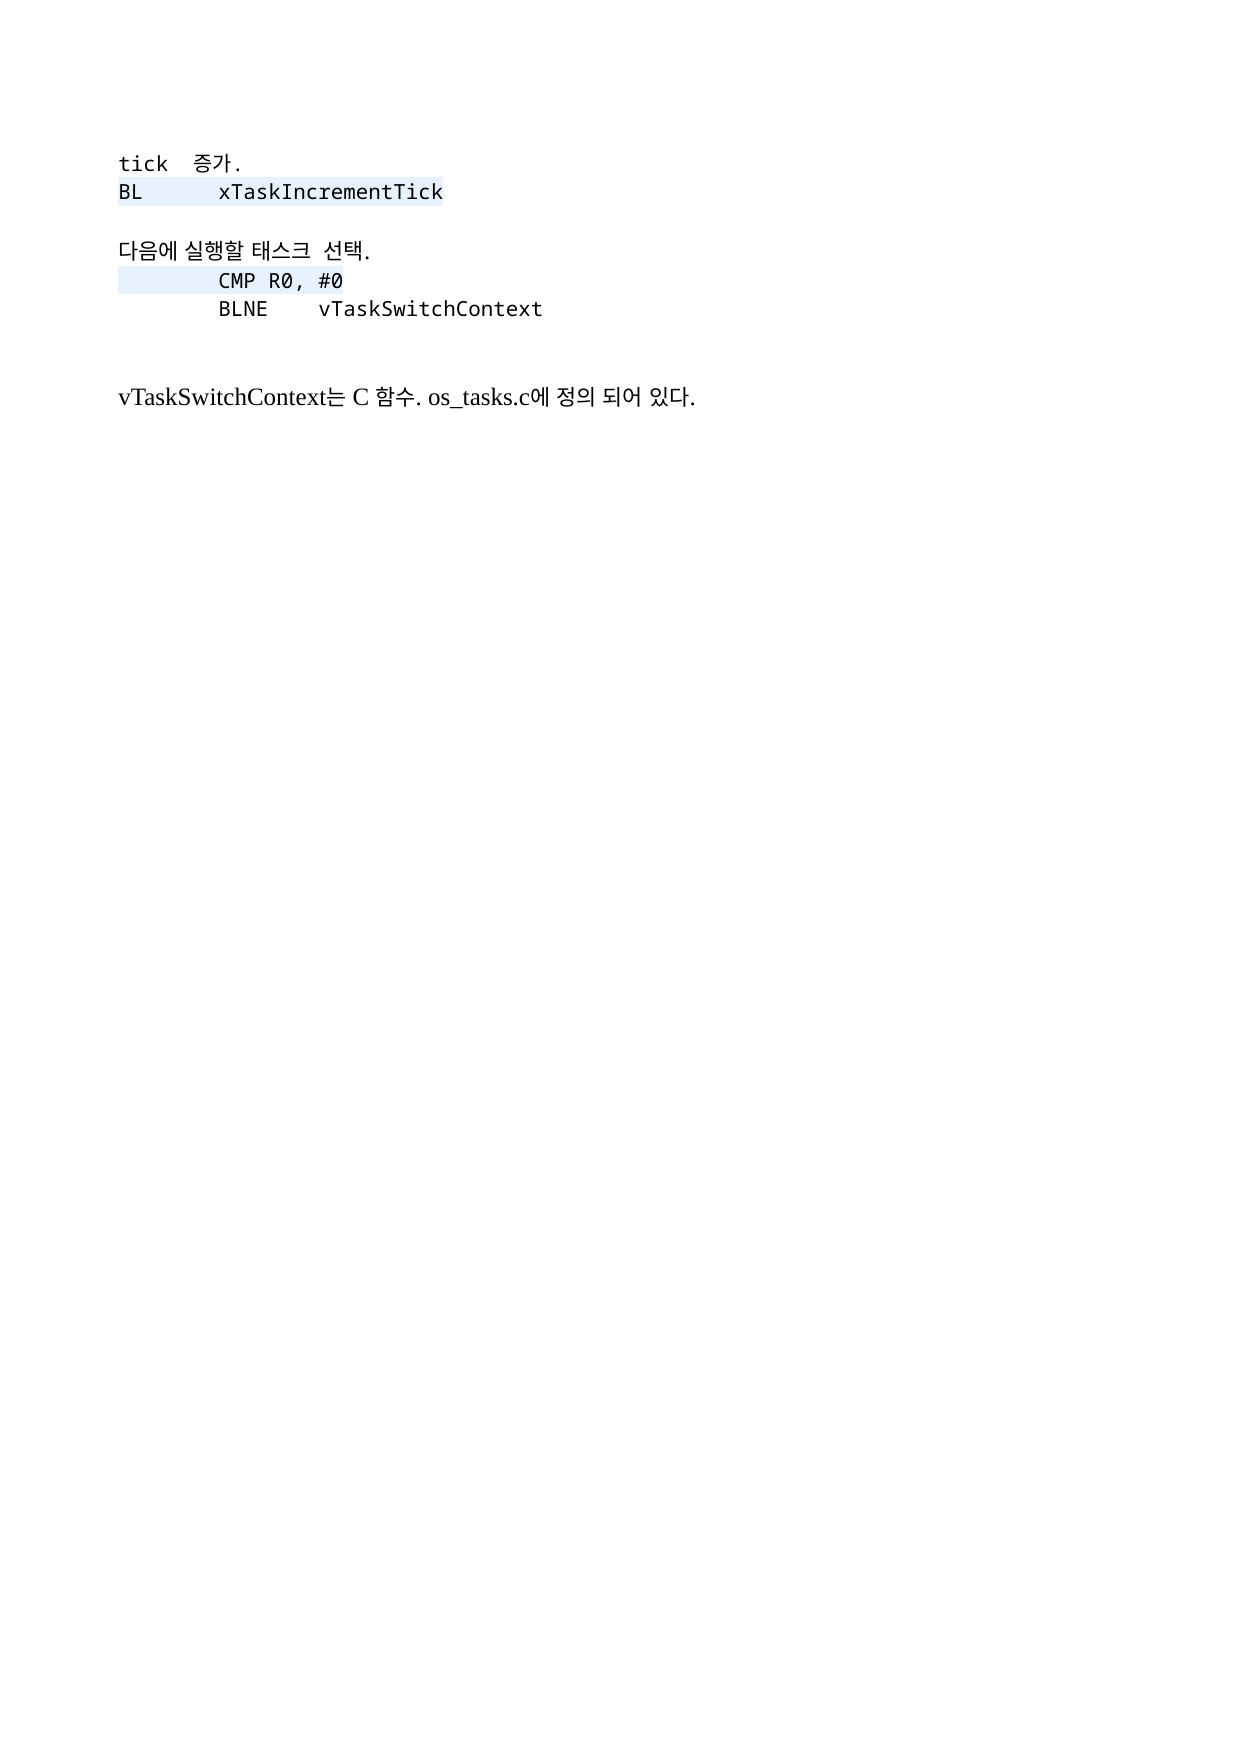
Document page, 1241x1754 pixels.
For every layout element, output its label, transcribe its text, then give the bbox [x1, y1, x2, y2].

text 다음에 실행할 태스크 선택. [118, 234, 1122, 266]
text BL xTaskIncrementTick [118, 177, 1122, 206]
text tick 증가. [118, 147, 1122, 177]
text vTaskSwitchContext는 C 함수. os_tasks.c에 정의 되어 있다. [118, 380, 1122, 412]
text CMP R0, #0 [118, 266, 1122, 294]
text BLNE vTaskSwitchContext [118, 294, 1122, 323]
